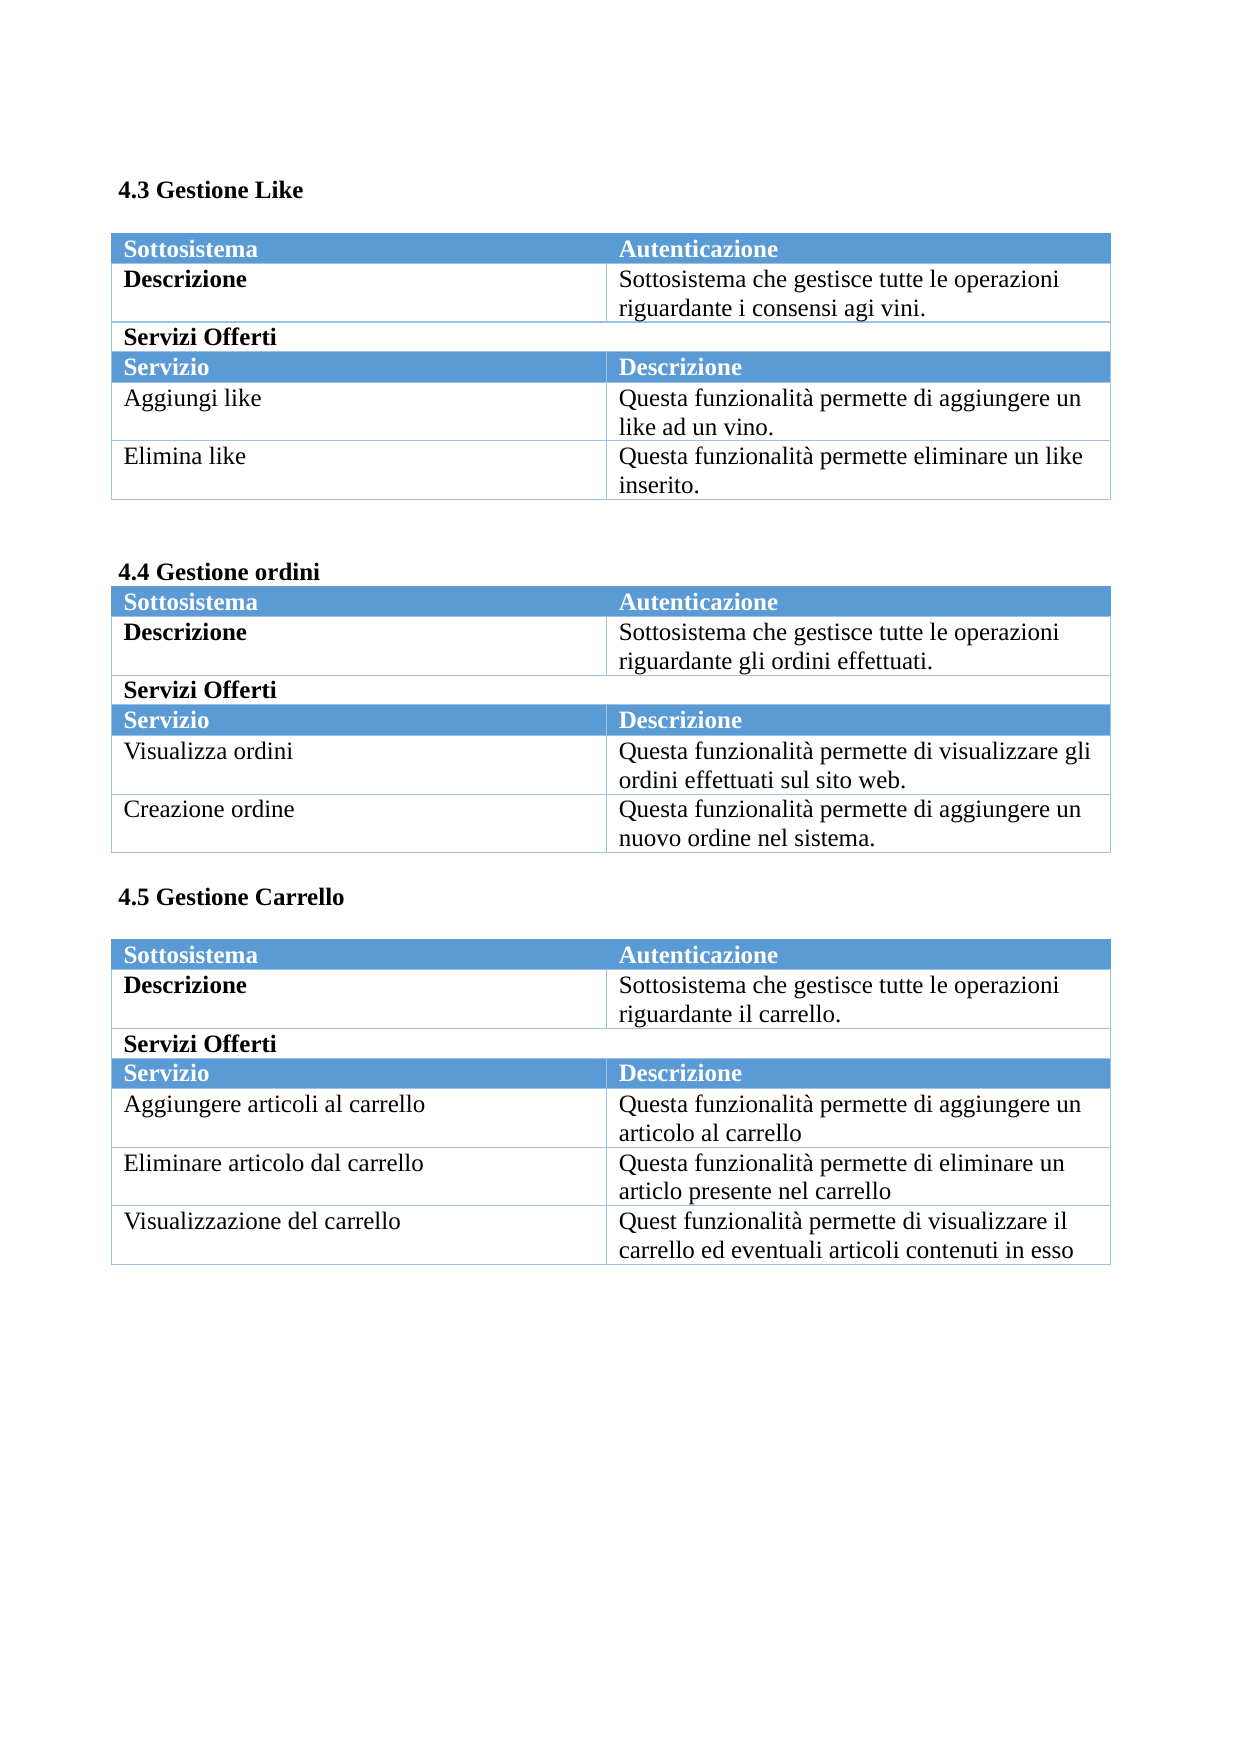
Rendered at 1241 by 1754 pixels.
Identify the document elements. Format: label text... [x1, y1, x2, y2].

table_header Autenticazione [607, 940, 1110, 969]
table_cell Sottosistema che gestisce tutte le operazioni riguardante gli ordini effettuati. [607, 617, 1110, 674]
table_cell Questa funzionalità permette di aggiungere un articolo al carrello [607, 1089, 1110, 1147]
table_cell Visualizza ordini [112, 736, 606, 793]
table_header Autenticazione [607, 234, 1110, 263]
table_cell Questa funzionalità permette di eliminare un articlo presente nel carrello [607, 1148, 1110, 1205]
table_cell Visualizzazione del carrello [112, 1206, 606, 1264]
table_cell Servizi Offerti [112, 1029, 1110, 1057]
table_header Sottosistema [112, 940, 606, 969]
table_cell Descrizione [607, 352, 1110, 382]
table_cell Sottosistema che gestisce tutte le operazioni riguardante il carrello. [607, 970, 1110, 1028]
table_cell Questa funzionalità permette eliminare un like inserito. [607, 441, 1110, 499]
table_cell Descrizione [112, 617, 606, 674]
table_cell Aggiungere articoli al carrello [112, 1089, 606, 1147]
text 4.5 Gestione Carrello [118, 882, 1122, 911]
table_cell Questa funzionalità permette di aggiungere un nuovo ordine nel sistema. [607, 795, 1110, 852]
table_cell Servizio [112, 705, 606, 735]
table_cell Descrizione [607, 1059, 1110, 1088]
table_cell Servizi Offerti [112, 323, 1110, 351]
table_header Sottosistema [112, 587, 606, 616]
table_cell Servizio [112, 1059, 606, 1088]
table_cell Descrizione [112, 264, 606, 321]
table_cell Servizi Offerti [112, 676, 1110, 704]
table_cell Elimina like [112, 441, 606, 499]
table_header Sottosistema [112, 234, 606, 263]
table_cell Aggiungi like [112, 383, 606, 440]
table_cell Descrizione [112, 970, 606, 1028]
table_cell Descrizione [607, 705, 1110, 735]
table_cell Eliminare articolo dal carrello [112, 1148, 606, 1205]
table_header Autenticazione [607, 587, 1110, 616]
text 4.4 Gestione ordini [118, 557, 1122, 586]
table_cell Sottosistema che gestisce tutte le operazioni riguardante i consensi agi vini. [607, 264, 1110, 321]
table_cell Quest funzionalità permette di visualizzare il carrello ed eventuali articoli contenuti in esso [607, 1206, 1110, 1264]
text 4.3 Gestione Like [118, 176, 1122, 204]
table_cell Questa funzionalità permette di visualizzare gli ordini effettuati sul sito web. [607, 736, 1110, 793]
table_cell Servizio [112, 352, 606, 382]
table_cell Questa funzionalità permette di aggiungere un like ad un vino. [607, 383, 1110, 440]
table_cell Creazione ordine [112, 795, 606, 852]
